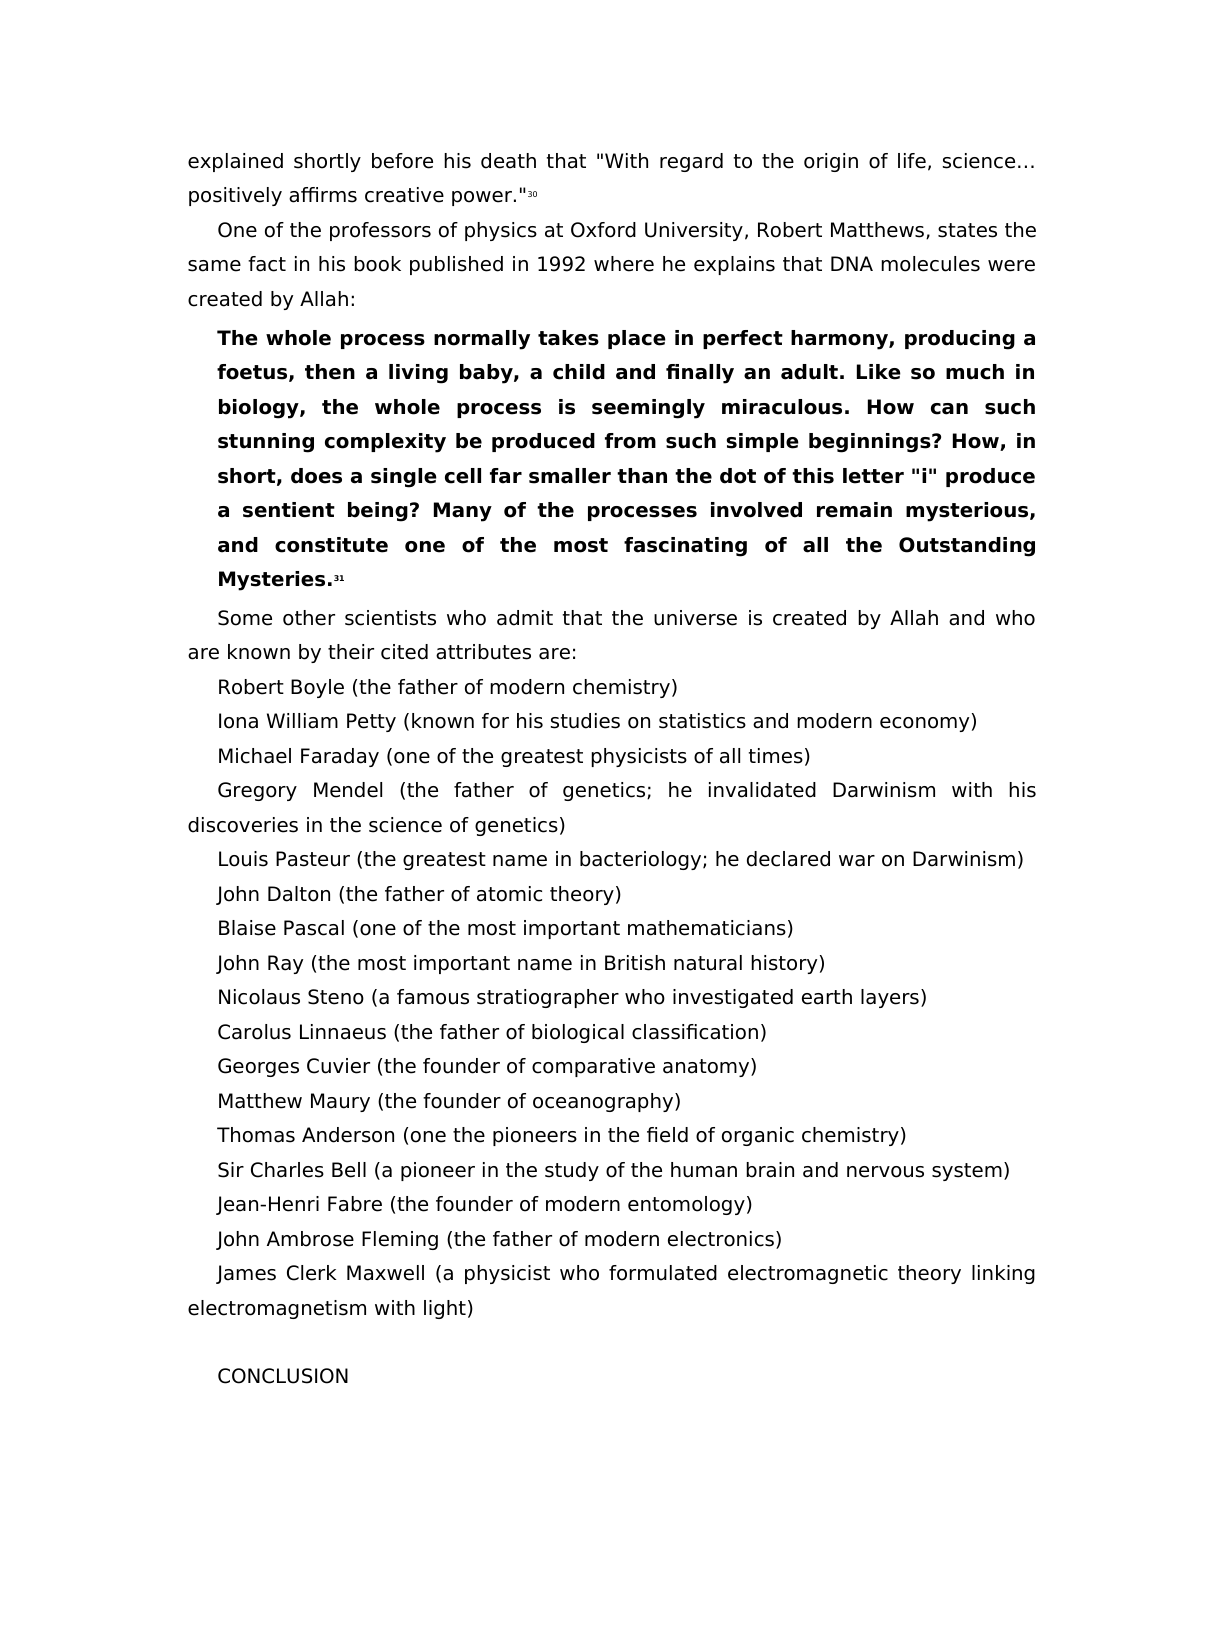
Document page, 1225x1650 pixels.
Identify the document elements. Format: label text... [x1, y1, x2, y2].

text Matthew Maury (the founder of oceanography) [187, 1090, 1037, 1113]
text Carolus Linnaeus (the father of biological classification) [187, 1021, 1037, 1044]
text James Clerk Maxwell (a physicist who formulated electromagnetic theory linking electromagnetism with light) [187, 1262, 1037, 1319]
text Iona William Petty (known for his studies on statistics and modern economy) [187, 710, 1037, 733]
text Robert Boyle (the father of modern chemistry) [187, 676, 1037, 699]
text John Ambrose Fleming (the father of modern electronics) [187, 1228, 1037, 1251]
text Some other scientists who admit that the universe is created by Allah and who are known by their cited attributes are: [187, 607, 1037, 664]
text CONCLUSION [187, 1366, 1037, 1388]
text Louis Pasteur (the greatest name in bacteriology; he declared war on Darwinism) [187, 848, 1037, 871]
text Sir Charles Bell (a pioneer in the study of the human brain and nervous system) [187, 1159, 1037, 1182]
text Gregory Mendel (the father of genetics; he invalidated Darwinism with his discoveries in the science of genetics) [187, 779, 1037, 837]
text John Dalton (the father of atomic theory) [187, 883, 1037, 906]
text John Ray (the most important name in British natural history) [187, 952, 1037, 975]
text Nicolaus Steno (a famous stratiographer who investigated earth layers) [187, 986, 1037, 1009]
text Georges Cuvier (the founder of comparative anatomy) [187, 1055, 1037, 1078]
text Blaise Pascal (one of the most important mathematicians) [187, 917, 1037, 940]
text explained shortly before his death that "With regard to the origin of life, science… positively affirms creative power."30 [187, 150, 1037, 207]
text Jean-Henri Fabre (the founder of modern entomology) [187, 1193, 1037, 1216]
text One of the professors of physics at Oxford University, Robert Matthews, states the same fact in his book published in 1992 where he explains that DNA molecules were created by Allah: [187, 219, 1037, 311]
text The whole process normally takes place in perfect harmony, producing a foetus, then a living baby, a child and finally an adult. Like so much in biology, the whole process is seemingly miraculous. How can such stunning complexity be produced from such simple beginnings? How, in short, does a single cell far smaller than the dot of this letter "i" produce a sentient being? Many of the processes involved remain mysterious, and constitute one of the most fascinating of all the Outstanding Mysteries.31 [217, 327, 1037, 591]
text Thomas Anderson (one the pioneers in the field of organic chemistry) [187, 1124, 1037, 1147]
text Michael Faraday (one of the greatest physicists of all times) [187, 745, 1037, 768]
